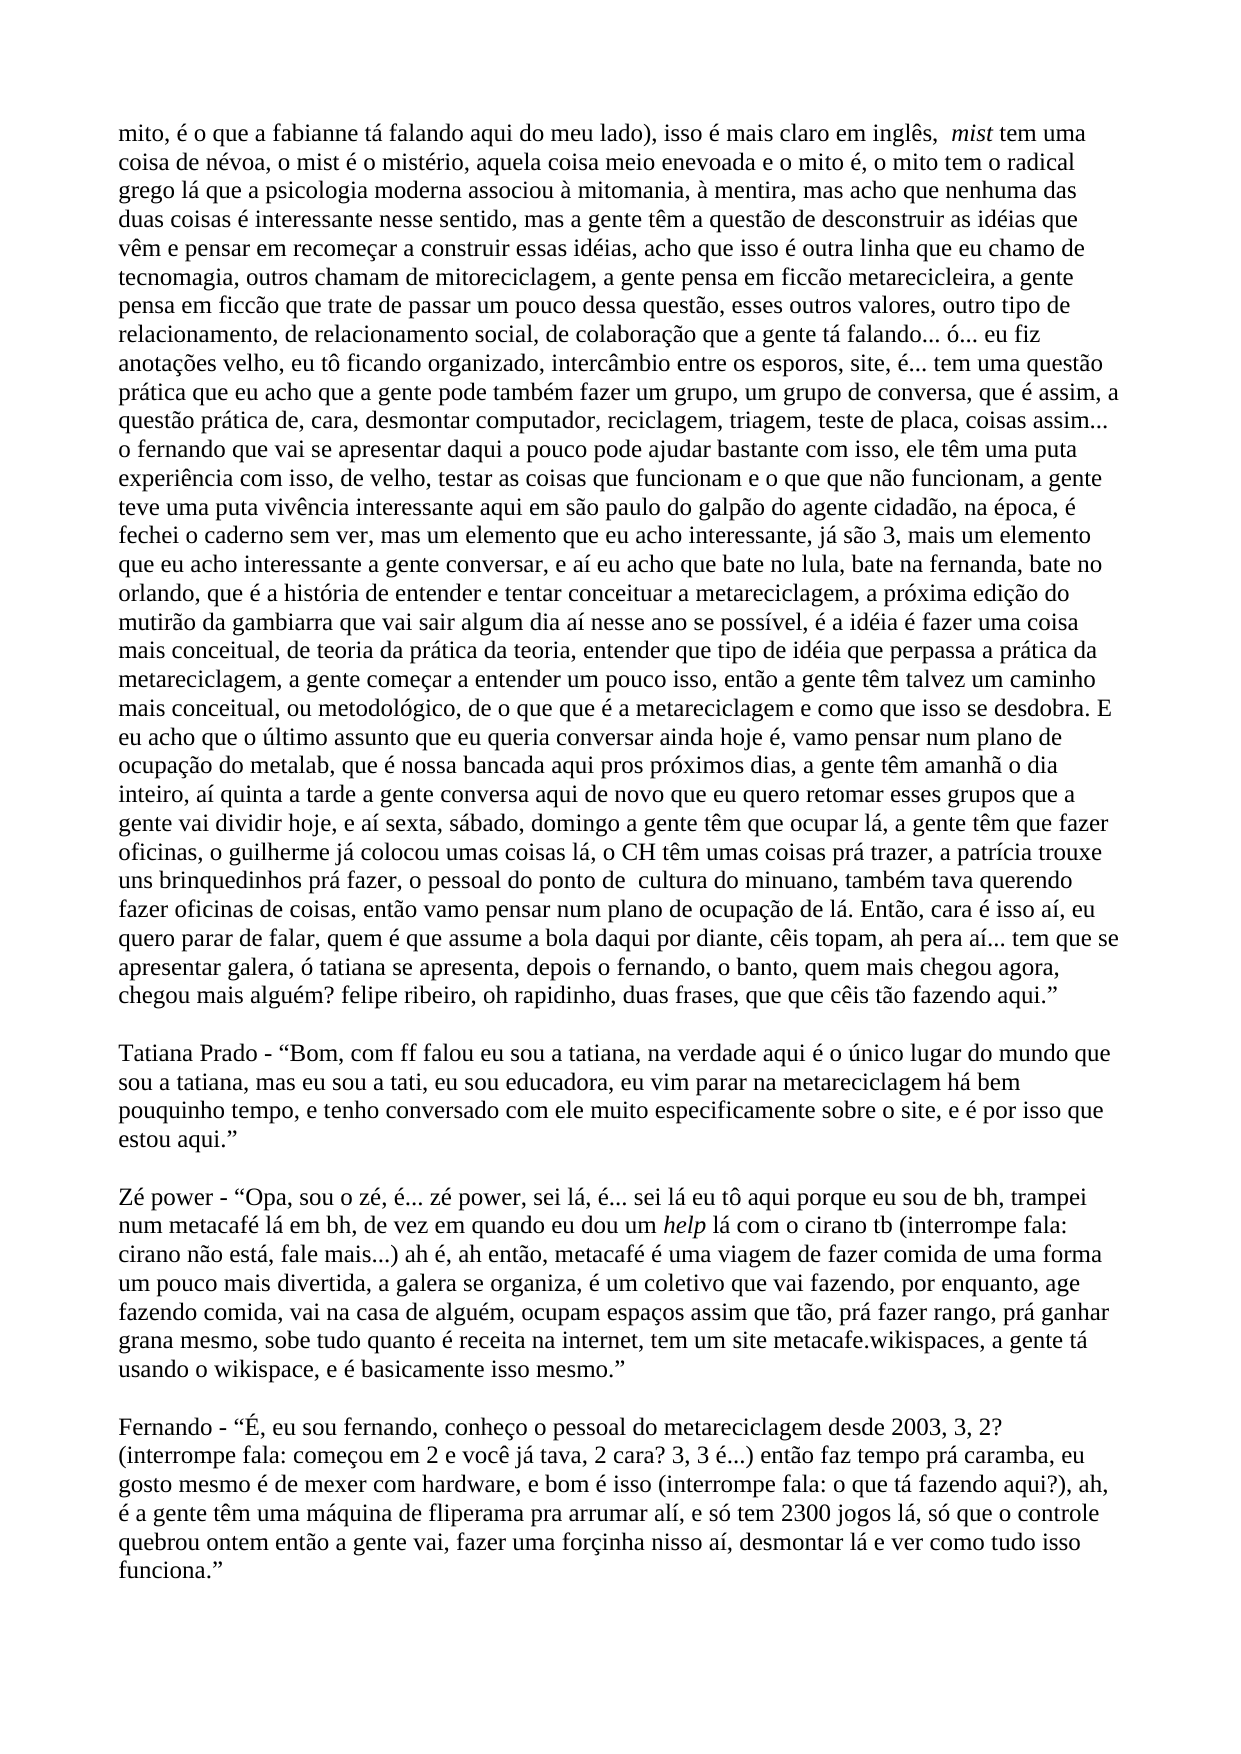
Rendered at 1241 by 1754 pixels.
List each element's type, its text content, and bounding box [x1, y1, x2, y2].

text Fernando - “É, eu sou fernando, conheço o pessoal do metareciclagem desde 2003, 3, 2? (interrompe fala: começou em 2 e você já tava, 2 cara? 3, 3 é...) então faz tempo prá caramba, eu gosto mesmo é de mexer com hardware, e bom é isso (interrompe fala: o que tá fazendo aqui?), ah, é a gente têm uma máquina de fliperama pra arrumar alí, e só tem 2300 jogos lá, só que o controle quebrou ontem então a gente vai, fazer uma forçinha nisso aí, desmontar lá e ver como tudo isso funciona.” [118, 1412, 1122, 1584]
text Tatiana Prado - “Bom, com ff falou eu sou a tatiana, na verdade aqui é o único lugar do mundo que sou a tatiana, mas eu sou a tati, eu sou educadora, eu vim parar na metareciclagem há bem pouquinho tempo, e tenho conversado com ele muito especificamente sobre o site, e é por isso que estou aqui.” [118, 1038, 1122, 1153]
text Zé power - “Opa, sou o zé, é... zé power, sei lá, é... sei lá eu tô aqui porque eu sou de bh, trampei num metacafé lá em bh, de vez em quando eu dou um help lá com o cirano tb (interrompe fala: cirano não está, fale mais...) ah é, ah então, metacafé é uma viagem de fazer comida de uma forma um pouco mais divertida, a galera se organiza, é um coletivo que vai fazendo, por enquanto, age fazendo comida, vai na casa de alguém, ocupam espaços assim que tão, prá fazer rango, prá ganhar grana mesmo, sobe tudo quanto é receita na internet, tem um site metacafe.wikispaces, a gente tá usando o wikispace, e é basicamente isso mesmo.” [118, 1182, 1122, 1383]
text mito, é o que a fabianne tá falando aqui do meu lado), isso é mais claro em inglês, mist tem uma coisa de névoa, o mist é o mistério, aquela coisa meio enevoada e o mito é, o mito tem o radical grego lá que a psicologia moderna associou à mitomania, à mentira, mas acho que nenhuma das duas coisas é interessante nesse sentido, mas a gente têm a questão de desconstruir as idéias que vêm e pensar em recomeçar a construir essas idéias, acho que isso é outra linha que eu chamo de tecnomagia, outros chamam de mitoreciclagem, a gente pensa em ficcão metarecicleira, a gente pensa em ficcão que trate de passar um pouco dessa questão, esses outros valores, outro tipo de relacionamento, de relacionamento social, de colaboração que a gente tá falando... ó... eu fiz anotações velho, eu tô ficando organizado, intercâmbio entre os esporos, site, é... tem uma questão prática que eu acho que a gente pode também fazer um grupo, um grupo de conversa, que é assim, a questão prática de, cara, desmontar computador, reciclagem, triagem, teste de placa, coisas assim... o fernando que vai se apresentar daqui a pouco pode ajudar bastante com isso, ele têm uma puta experiência com isso, de velho, testar as coisas que funcionam e o que que não funcionam, a gente teve uma puta vivência interessante aqui em são paulo do galpão do agente cidadão, na época, é fechei o caderno sem ver, mas um elemento que eu acho interessante, já são 3, mais um elemento que eu acho interessante a gente conversar, e aí eu acho que bate no lula, bate na fernanda, bate no orlando, que é a história de entender e tentar conceituar a metareciclagem, a próxima edição do mutirão da gambiarra que vai sair algum dia aí nesse ano se possível, é a idéia é fazer uma coisa mais conceitual, de teoria da prática da teoria, entender que tipo de idéia que perpassa a prática da metareciclagem, a gente começar a entender um pouco isso, então a gente têm talvez um caminho mais conceitual, ou metodológico, de o que que é a metareciclagem e como que isso se desdobra. E eu acho que o último assunto que eu queria conversar ainda hoje é, vamo pensar num plano de ocupação do metalab, que é nossa bancada aqui pros próximos dias, a gente têm amanhã o dia inteiro, aí quinta a tarde a gente conversa aqui de novo que eu quero retomar esses grupos que a gente vai dividir hoje, e aí sexta, sábado, domingo a gente têm que ocupar lá, a gente têm que fazer oficinas, o guilherme já colocou umas coisas lá, o CH têm umas coisas prá trazer, a patrícia trouxe uns brinquedinhos prá fazer, o pessoal do ponto de cultura do minuano, também tava querendo fazer oficinas de coisas, então vamo pensar num plano de ocupação de lá. Então, cara é isso aí, eu quero parar de falar, quem é que assume a bola daqui por diante, cêis topam, ah pera aí... tem que se apresentar galera, ó tatiana se apresenta, depois o fernando, o banto, quem mais chegou agora, chegou mais alguém? felipe ribeiro, oh rapidinho, duas frases, que que cêis tão fazendo aqui.” [118, 118, 1122, 1009]
